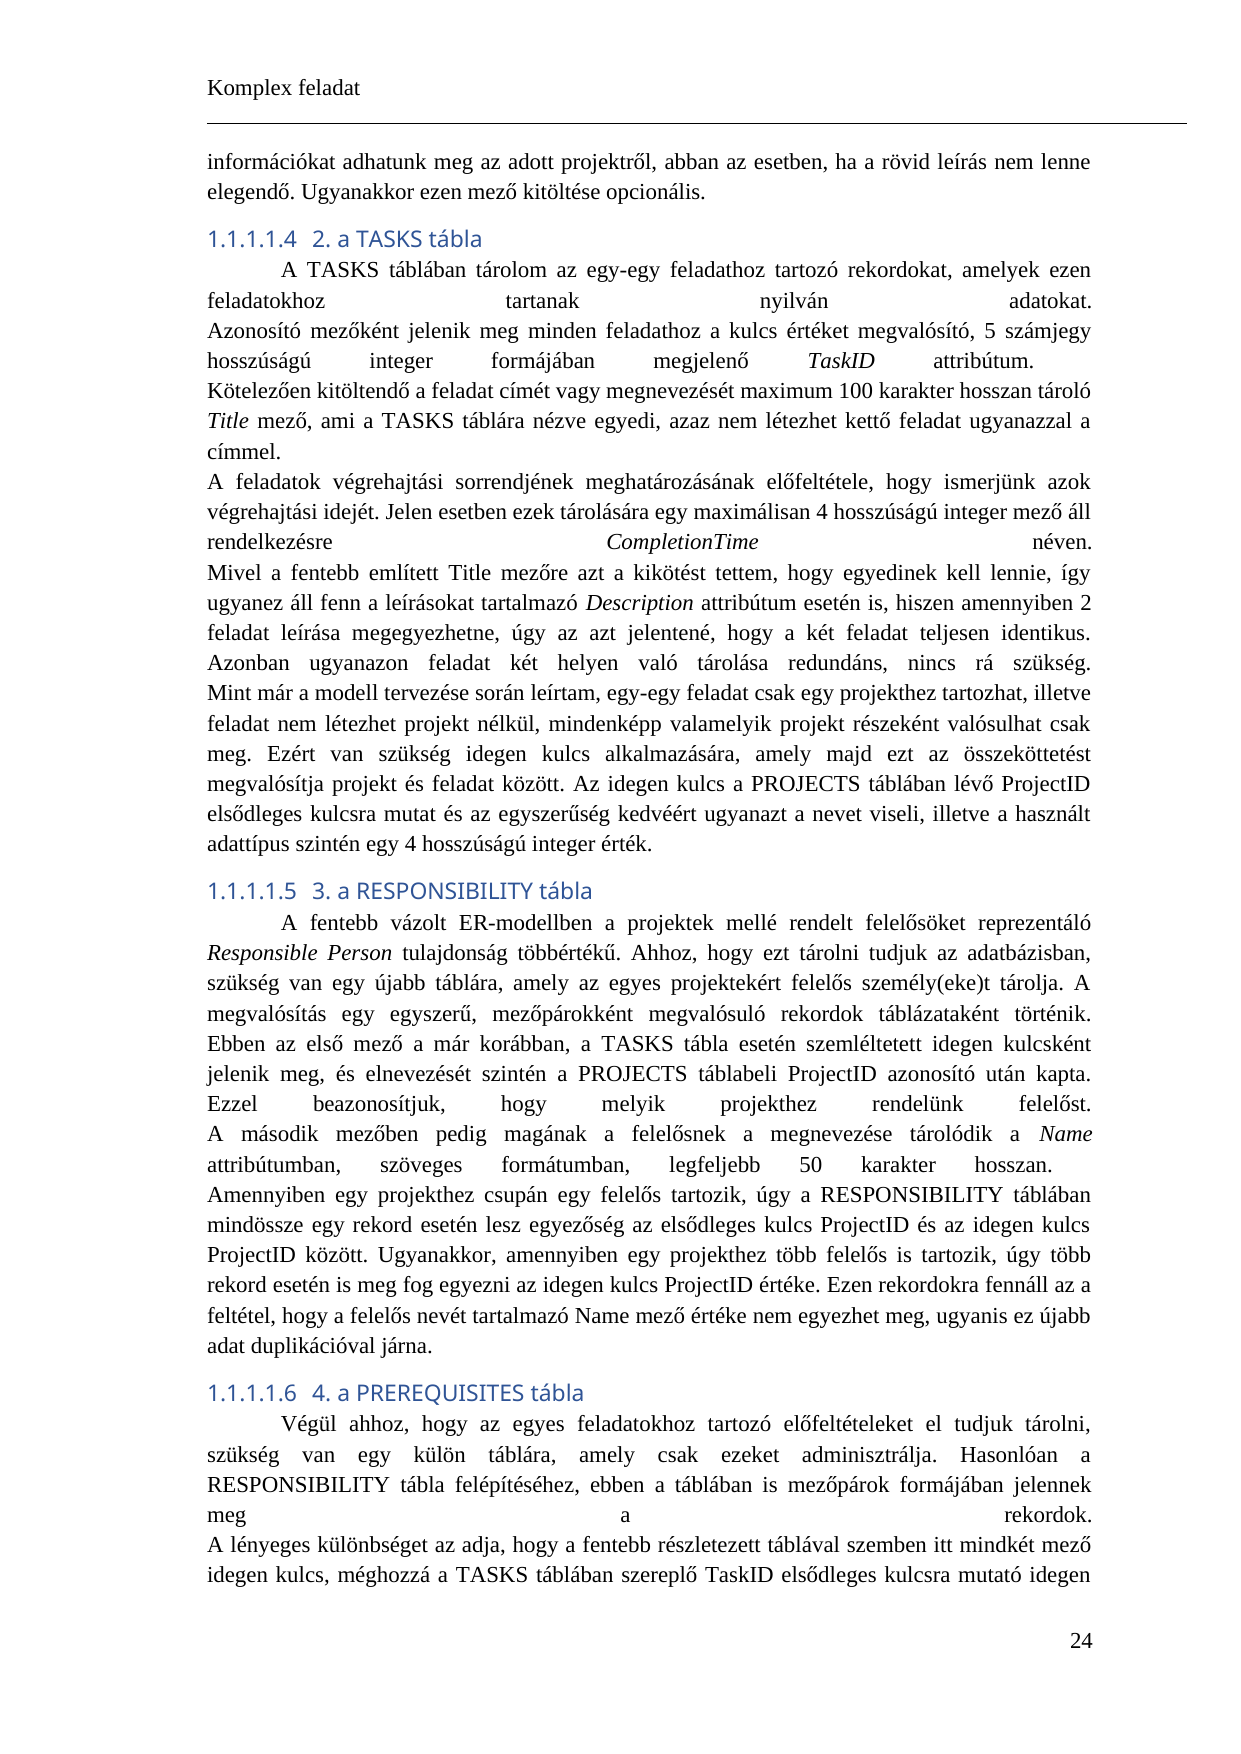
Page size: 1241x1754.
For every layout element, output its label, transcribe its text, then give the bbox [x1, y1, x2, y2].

text információkat adhatunk meg az adott projektről, abban az esetben, ha a rövid leírás nem lenne elegendő. Ugyanakkor ezen mező kitöltése opcionális. [207, 148, 1092, 204]
text A fentebb vázolt ER-modellben a projektek mellé rendelt felelősöket reprezentáló Responsible Person tulajdonság többértékű. Ahhoz, hogy ezt tárolni tudjuk az adatbázisban, szükség van egy újabb táblára, amely az egyes projektekért felelős személy(eke)t tárolja. A megvalósítás egy egyszerű, mezőpárokként megvalósuló rekordok táblázataként történik. Ebben az első mező a már korábban, a TASKS tábla esetén szemléltetett idegen kulcsként jelenik meg, és elnevezését szintén a PROJECTS táblabeli ProjectID azonosító után kapta. Ezzel beazonosítjuk, hogy melyik projekthez rendelünk felelőst. A második mezőben pedig magának a felelősnek a megnevezése tárolódik a Name attribútumban, szöveges formátumban, legfeljebb 50 karakter hosszan. Amennyiben egy projekthez csupán egy felelős tartozik, úgy a RESPONSIBILITY táblában mindössze egy rekord esetén lesz egyezőség az elsődleges kulcs ProjectID és az idegen kulcs ProjectID között. Ugyanakkor, amennyiben egy projekthez több felelős is tartozik, úgy több rekord esetén is meg fog egyezni az idegen kulcs ProjectID értéke. Ezen rekordokra fennáll az a feltétel, hogy a felelős nevét tartalmazó Name mező értéke nem egyezhet meg, ugyanis ez újabb adat duplikációval járna. [207, 909, 1092, 1358]
text A TASKS táblában tárolom az egy-egy feladathoz tartozó rekordokat, amelyek ezen feladatokhoz tartanak nyilván adatokat. Azonosító mezőként jelenik meg minden feladathoz a kulcs értéket megvalósító, 5 számjegy hosszúságú integer formájában megjelenő TaskID attribútum. Kötelezően kitöltendő a feladat címét vagy megnevezését maximum 100 karakter hosszan tároló Title mező, ami a TASKS táblára nézve egyedi, azaz nem létezhet kettő feladat ugyanazzal a címmel. A feladatok végrehajtási sorrendjének meghatározásának előfeltétele, hogy ismerjünk azok végrehajtási idejét. Jelen esetben ezek tárolására egy maximálisan 4 hosszúságú integer mező áll rendelkezésre CompletionTime néven. Mivel a fentebb említett Title mezőre azt a kikötést tettem, hogy egyedinek kell lennie, így ugyanez áll fenn a leírásokat tartalmazó Description attribútum esetén is, hiszen amennyiben 2 feladat leírása megegyezhetne, úgy az azt jelentené, hogy a két feladat teljesen identikus. Azonban ugyanazon feladat két helyen való tárolása redundáns, nincs rá szükség. Mint már a modell tervezése során leírtam, egy-egy feladat csak egy projekthez tartozhat, illetve feladat nem létezhet projekt nélkül, mindenképp valamelyik projekt részeként valósulhat csak meg. Ezért van szükség idegen kulcs alkalmazására, amely majd ezt az összeköttetést megvalósítja projekt és feladat között. Az idegen kulcs a PROJECTS táblában lévő ProjectID elsődleges kulcsra mutat és az egyszerűség kedvéért ugyanazt a nevet viseli, illetve a használt adattípus szintén egy 4 hosszúságú integer érték. [207, 256, 1092, 857]
subtitle 3. a RESPONSIBILITY tábla [207, 875, 1092, 906]
subtitle 2. a TASKS tábla [207, 223, 1092, 254]
subtitle 4. a PREREQUISITES tábla [207, 1377, 1092, 1408]
text Végül ahhoz, hogy az egyes feladatokhoz tartozó előfeltételeket el tudjuk tárolni, szükség van egy külön táblára, amely csak ezeket adminisztrálja. Hasonlóan a RESPONSIBILITY tábla felépítéséhez, ebben a táblában is mezőpárok formájában jelennek meg a rekordok. A lényeges különbséget az adja, hogy a fentebb részletezett táblával szemben itt mindkét mező idegen kulcs, méghozzá a TASKS táblában szereplő TaskID elsődleges kulcsra mutató idegen [207, 1410, 1092, 1588]
